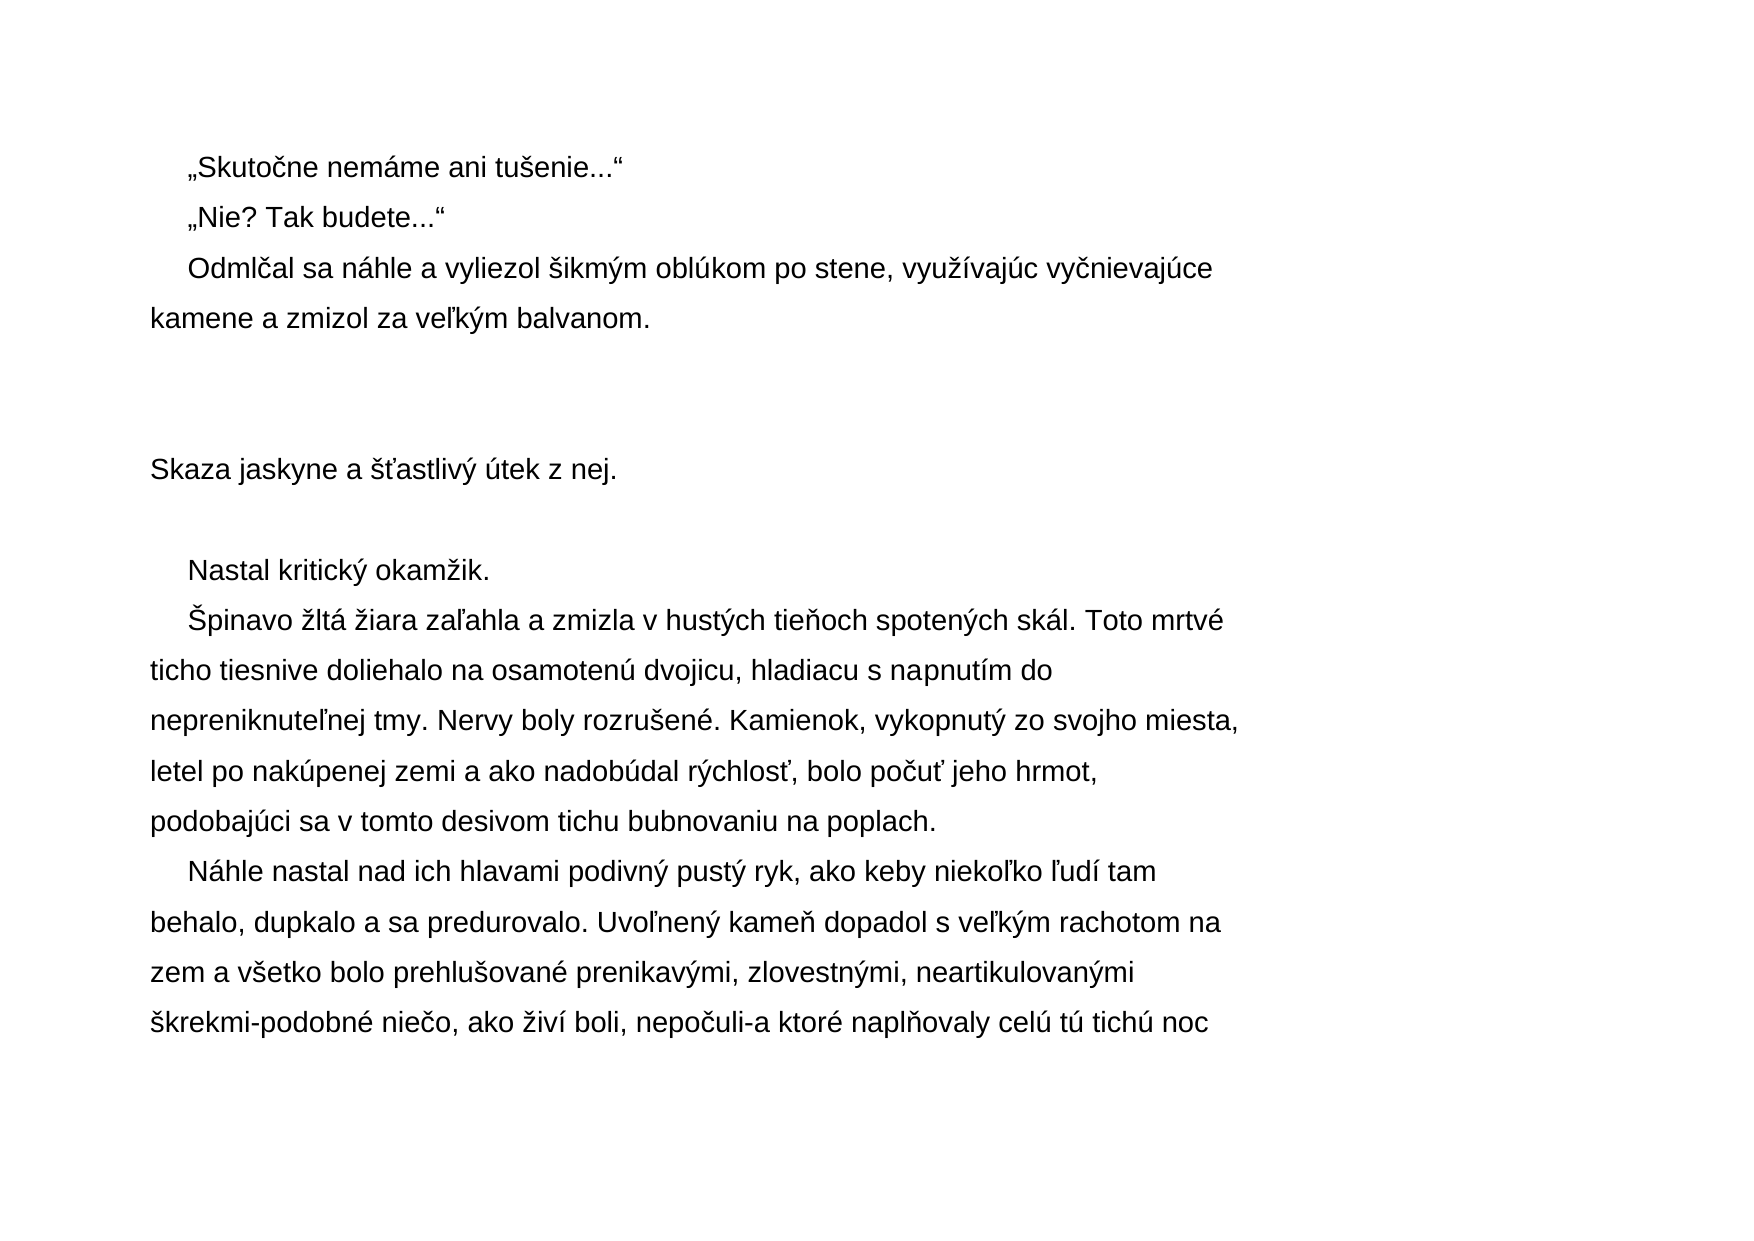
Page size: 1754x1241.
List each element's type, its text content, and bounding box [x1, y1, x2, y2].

text Odmlčal sa náhle a vyliezol šikmým oblú­kom po stene, využívajúc vyčnievajúce kamene a zmizol za veľkým balvanom. [150, 251, 1243, 334]
text Špinavo žltá žiara zaľahla a zmizla v hustých tieňoch spotených skál. Toto mrtvé ticho tiesnive doliehalo na osamotenú dvojicu, hladiacu s na­pnutím do nepreniknuteľnej tmy. Nervy boly roz­rušené. Kamienok, vykopnutý zo svojho miesta, letel po nakúpenej zemi a ako nadobúdal rýchlosť, bolo počuť jeho hrmot, podobajúci sa v tomto desivom tichu bubnovaniu na poplach. [150, 603, 1243, 838]
text „Skutočne nemáme ani tušenie...“ [150, 150, 1243, 183]
text Skaza jaskyne a šťastlivý útek z nej. [150, 452, 1243, 485]
text Nastal kritický okamžik. [150, 552, 1243, 586]
text „Nie? Tak budete...“ [150, 200, 1243, 234]
text Náhle nastal nad ich hlavami podivný pustý ryk, ako keby niekoľko ľudí tam behalo, dupkalo a sa predurovalo. Uvoľnený kameň dopadol s veľkým rachotom na zem a všetko bolo prehlušované prenikavými, zlovestnými, neartikulovanými škrekmi-podobné niečo, ako živí boli, nepočuli-a ktoré naplňovaly celú tú tichú noc [150, 854, 1243, 1039]
